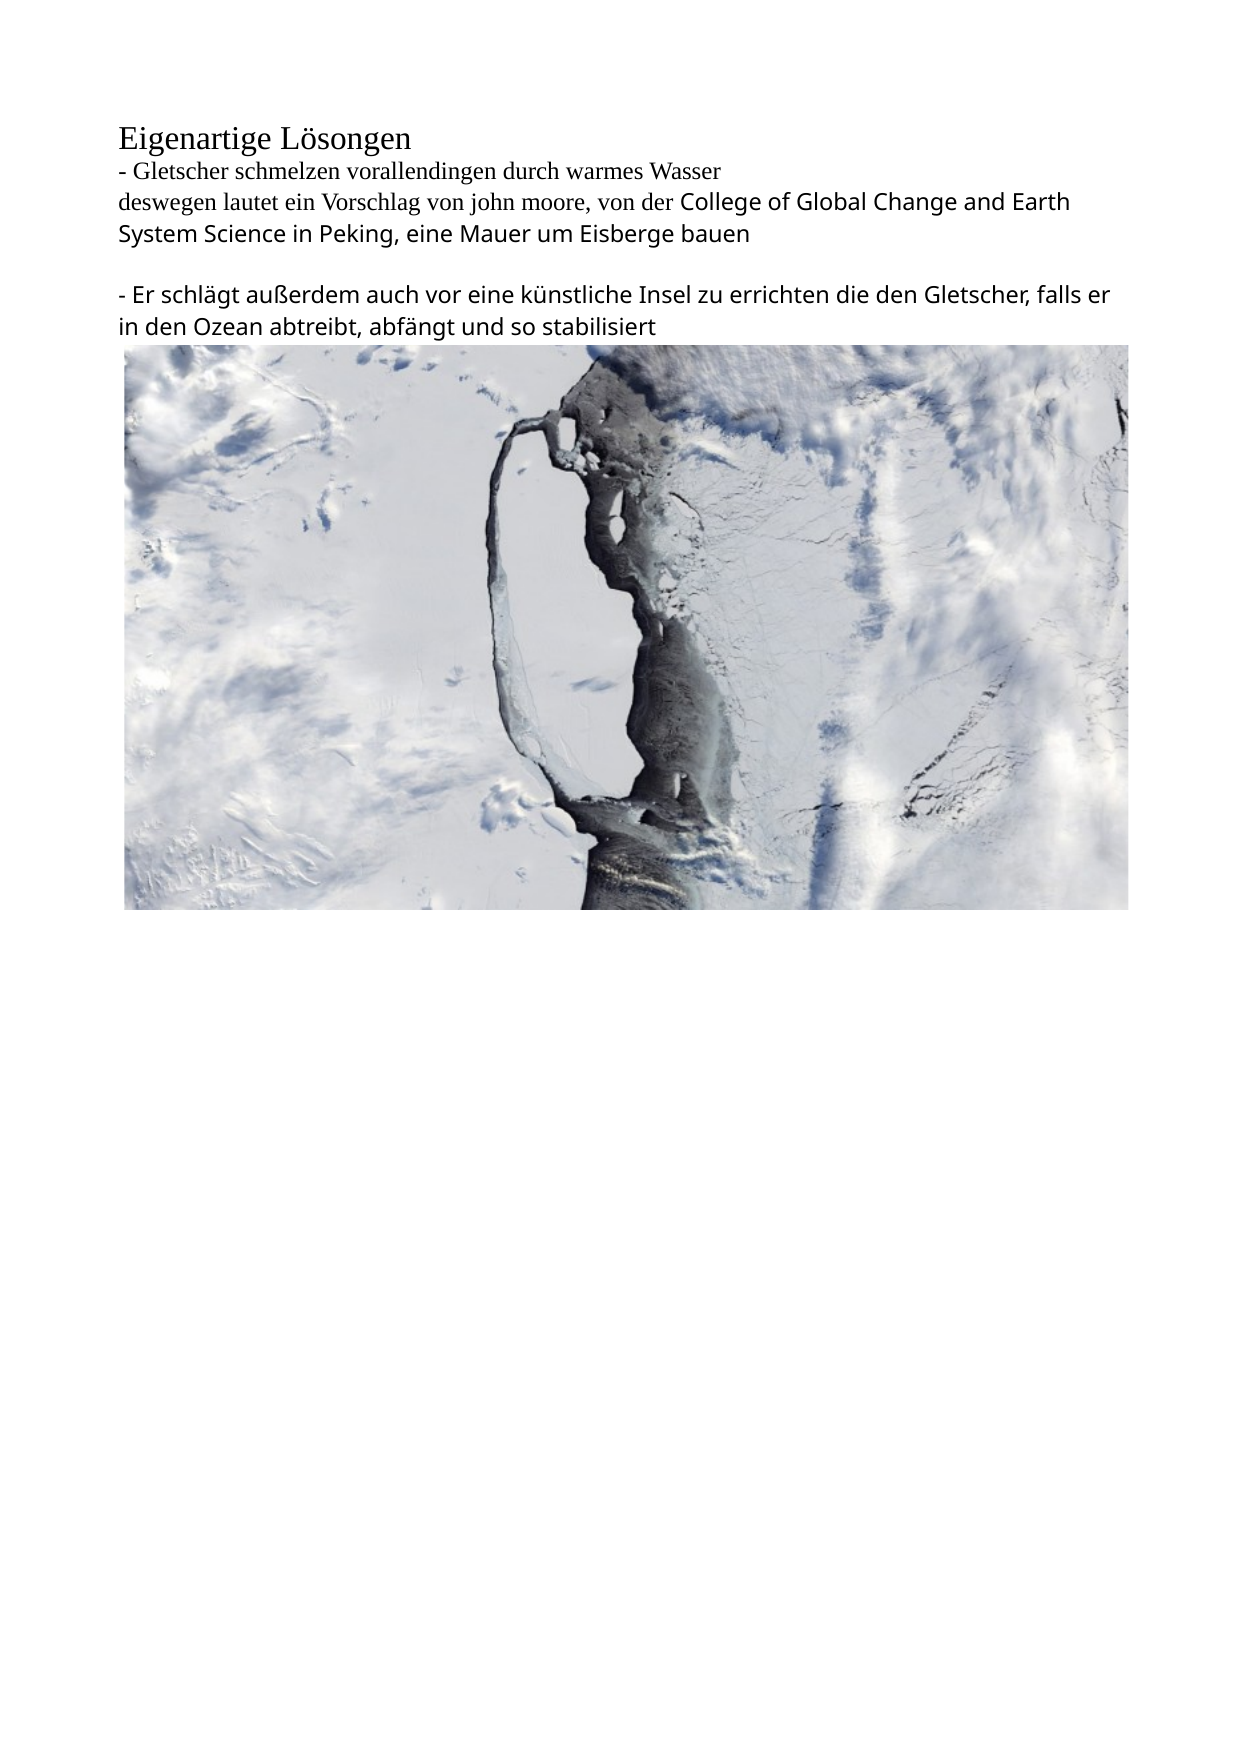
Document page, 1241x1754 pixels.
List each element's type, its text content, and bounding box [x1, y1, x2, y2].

text deswegen lautet ein Vorschlag von john moore, von der College of Global Change and Earth System Science in Peking, eine Mauer um Eisberge bauen [118, 185, 1122, 249]
text Eigenartige Lösongen [118, 118, 1122, 156]
picture [124, 345, 1129, 910]
text - Er schlägt außerdem auch vor eine künstliche Insel zu errichten die den Gletscher, falls er in den Ozean abtreibt, abfängt und so stabilisiert [118, 278, 1122, 342]
text - Gletscher schmelzen vorallendingen durch warmes Wasser [118, 156, 1122, 185]
